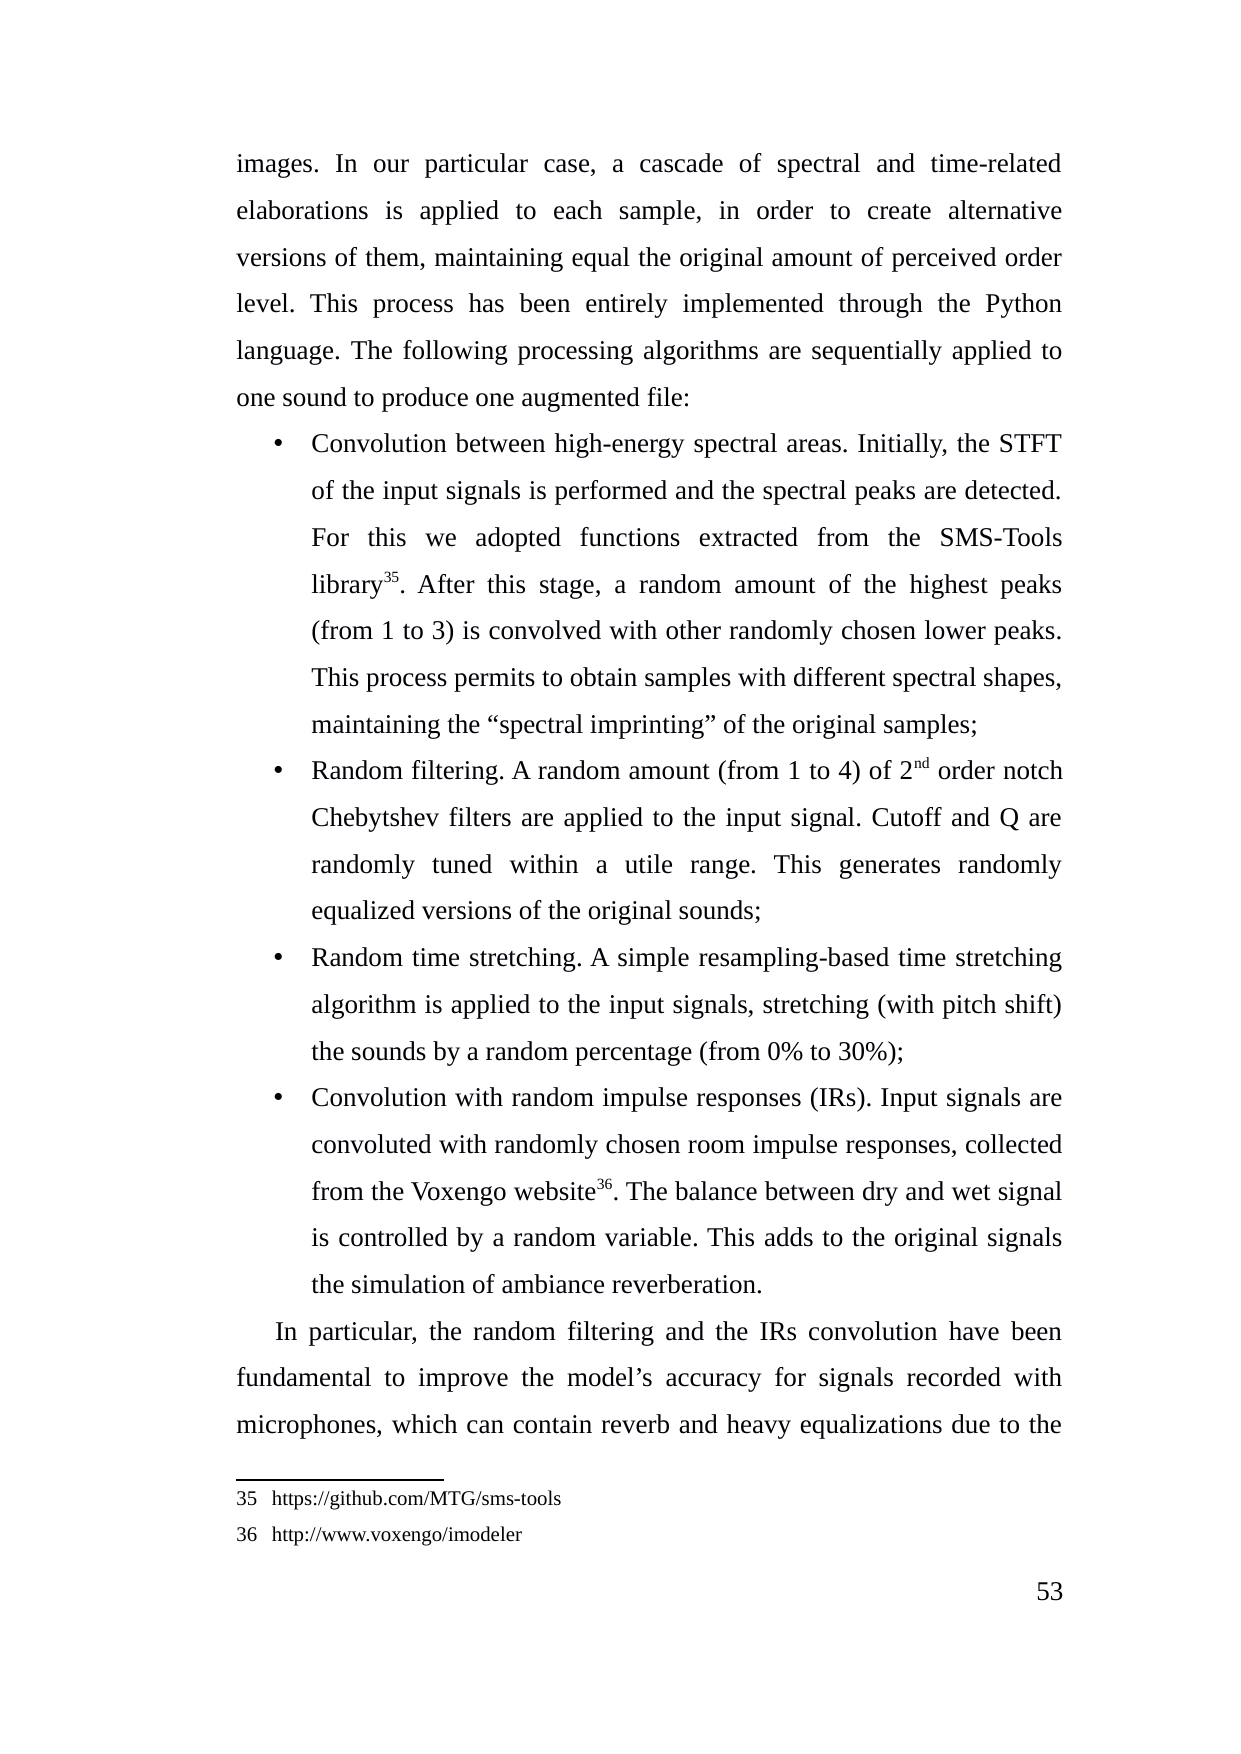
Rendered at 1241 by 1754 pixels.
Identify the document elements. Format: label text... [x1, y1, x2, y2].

list Convolution between high-energy spectral areas. Initially, the STFT of the input signals is performed and the spectral peaks are detected. For this we adopted functions extracted from the SMS-Tools library. After this stage, a random amount of the highest peaks (from 1 to 3) is convolved with other randomly chosen lower peaks. This process permits to obtain samples with different spectral shapes, maintaining the “spectral imprinting” of the original samples; [274, 428, 1063, 739]
list Random filtering. A random amount (from 1 to 4) of 2nd order notch Chebytshev filters are applied to the input signal. Cutoff and Q are randomly tuned within a utile range. This generates randomly equalized versions of the original sounds; [274, 754, 1063, 926]
list Random time stretching. A simple resampling-based time stretching algorithm is applied to the input signals, stretching (with pitch shift) the sounds by a random percentage (from 0% to 30%); [274, 941, 1063, 1066]
text In particular, the random filtering and the IRs convolution have been fundamental to improve the model’s accuracy for signals recorded with microphones, which can contain reverb and heavy equalizations due to the [236, 1315, 1063, 1439]
text images. In our particular case, a cascade of spectral and time-related elaborations is applied to each sample, in order to create alternative versions of them, maintaining equal the original amount of perceived order level. This process has been entirely implemented through the Python language. The following processing algorithms are sequentially applied to one sound to produce one augmented file: [236, 148, 1063, 412]
list Convolution with random impulse responses (IRs). Input signals are convoluted with randomly chosen room impulse responses, collected from the Voxengo website. The balance between dry and wet signal is controlled by a random variable. This adds to the original signals the simulation of ambiance reverberation. [274, 1081, 1063, 1299]
list https://github.com/MTG/sms-tools [236, 1486, 1063, 1510]
list http://www.voxengo/imodeler [236, 1522, 1063, 1546]
